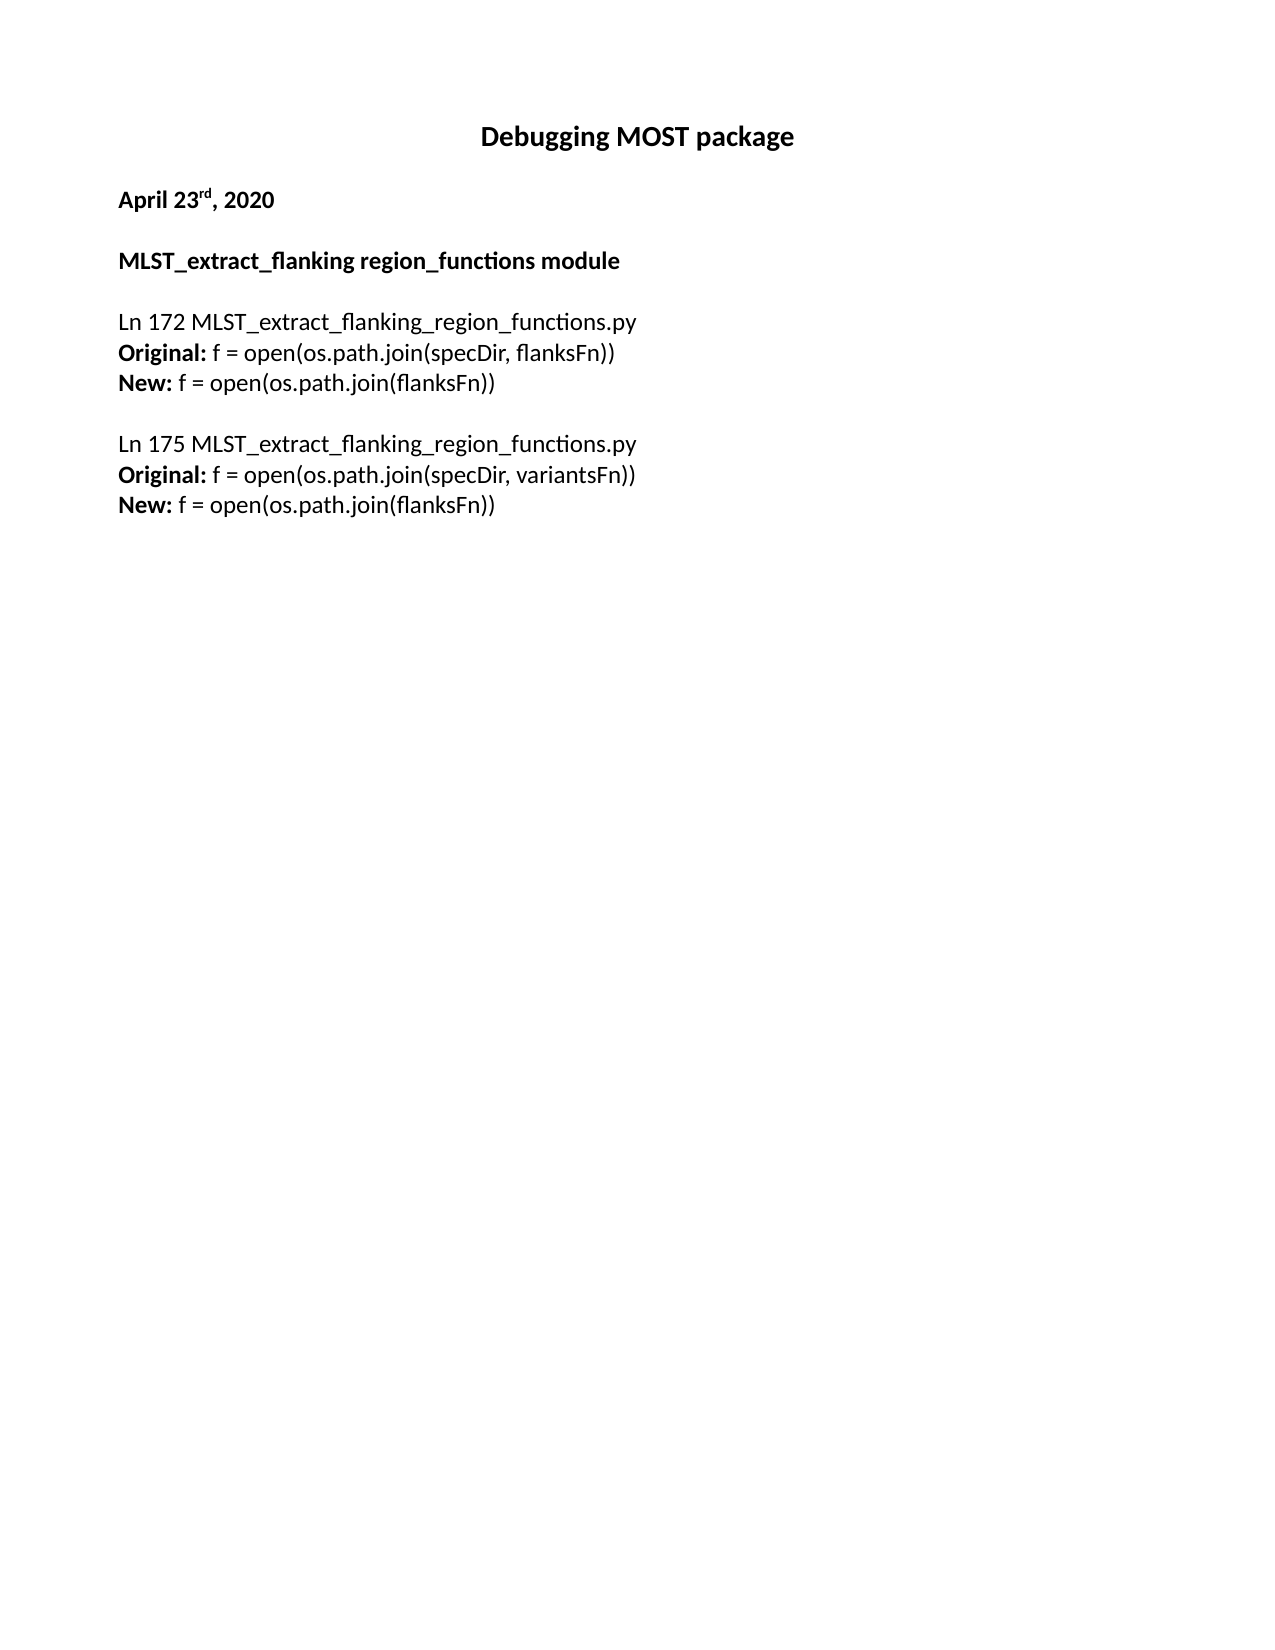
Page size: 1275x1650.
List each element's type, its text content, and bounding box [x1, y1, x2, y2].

text Ln 172 MLST_extract_flanking_region_functions.py [118, 306, 1157, 337]
text Debugging MOST package [118, 118, 1157, 154]
text Ln 175 MLST_extract_flanking_region_functions.py [118, 428, 1157, 459]
text New: f = open(os.path.join(flanksFn)) [118, 367, 1157, 398]
text Original: f = open(os.path.join(specDir, flanksFn)) [118, 337, 1157, 367]
text New: f = open(os.path.join(flanksFn)) [118, 489, 1157, 520]
text MLST_extract_flanking region_functions module [118, 245, 1157, 276]
text Original: f = open(os.path.join(specDir, variantsFn)) [118, 459, 1157, 489]
text April 23rd, 2020 [118, 184, 1157, 215]
